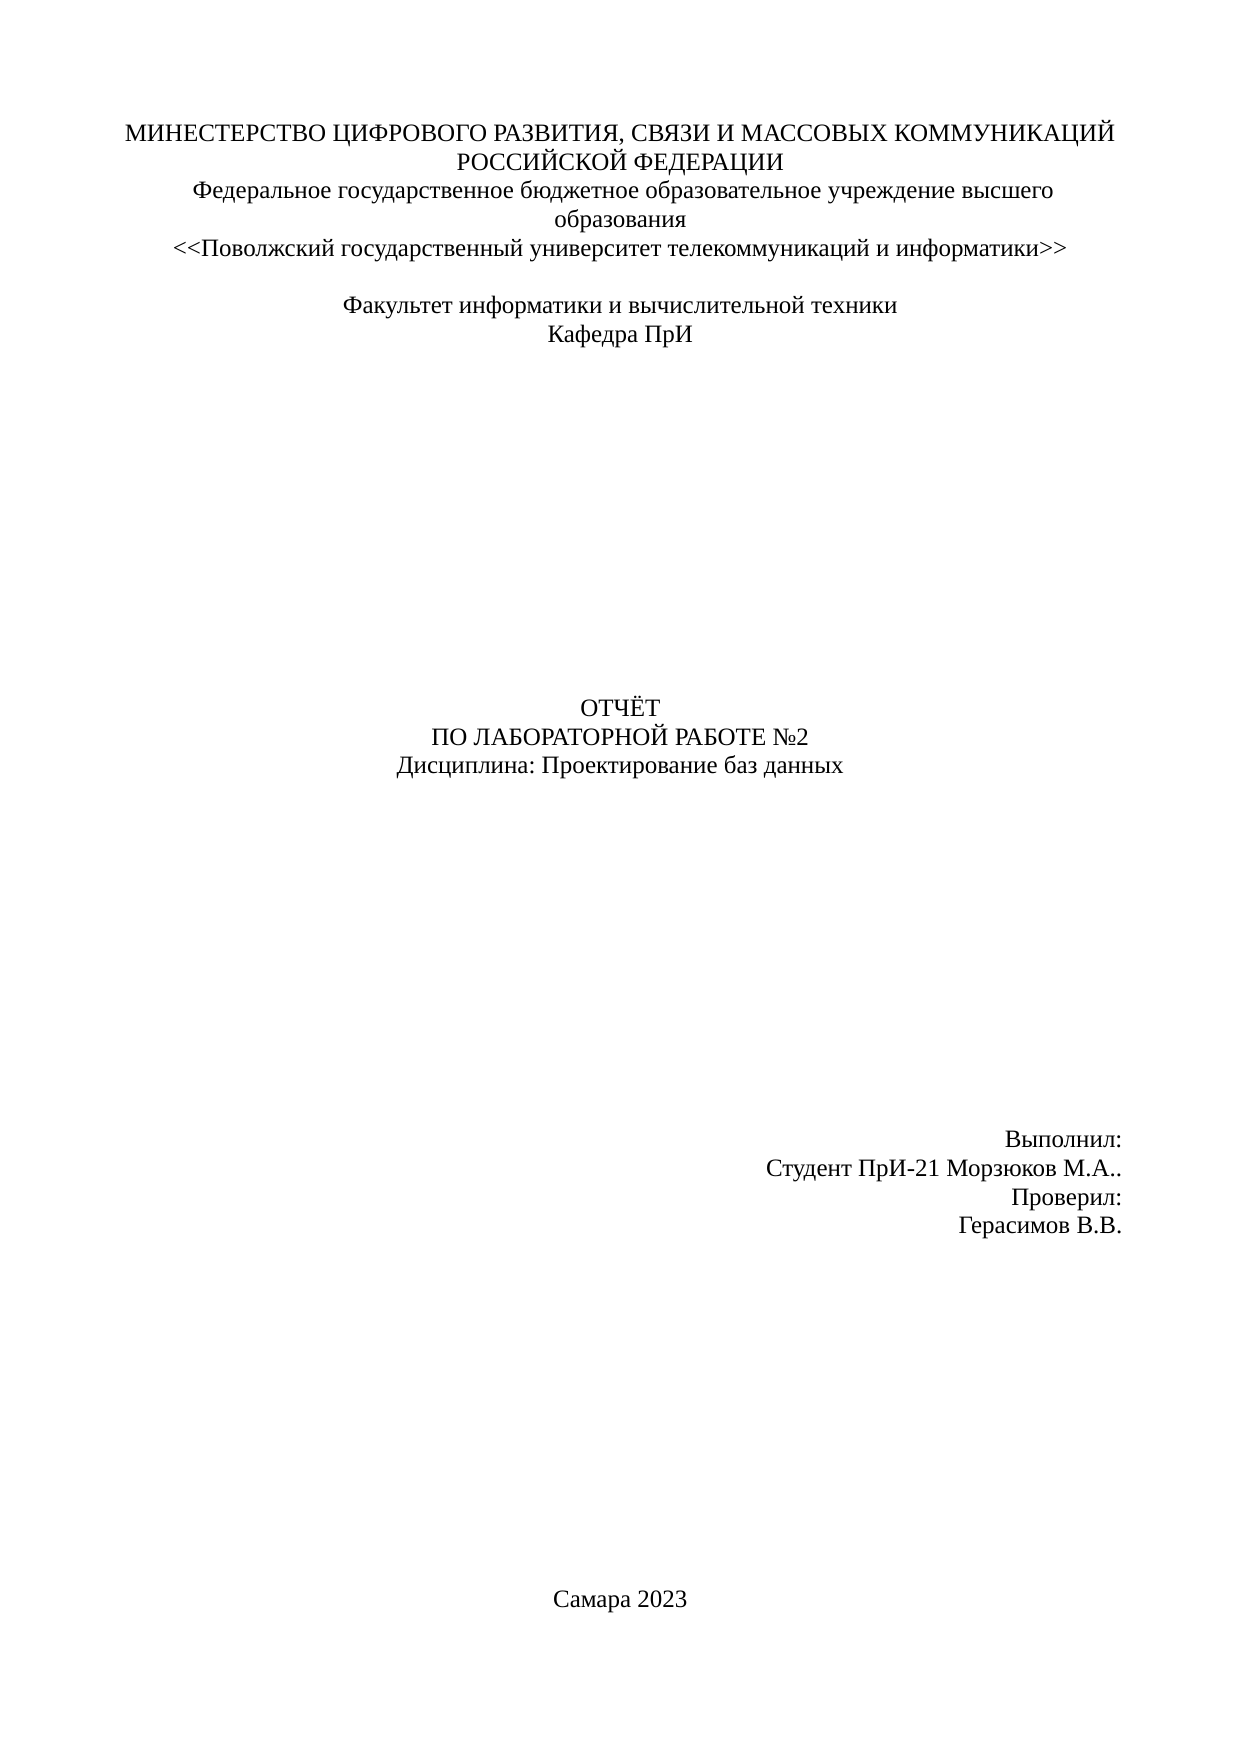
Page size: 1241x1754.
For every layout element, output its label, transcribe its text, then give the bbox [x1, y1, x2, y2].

text <<Поволжский государственный университет телекоммуникаций и информатики>> [118, 233, 1122, 262]
text Герасимов В.В. [118, 1211, 1122, 1239]
text МИНЕСТЕРСТВО ЦИФРОВОГО РАЗВИТИЯ, СВЯЗИ И МАССОВЫХ КОММУНИКАЦИЙ РОССИЙСКОЙ ФЕДЕРАЦИИ [118, 118, 1122, 176]
text Федеральное государственное бюджетное образовательное учреждение высшего образования [118, 176, 1122, 233]
text Самара 2023 [118, 1584, 1122, 1613]
text Факультет информатики и вычислительной техники [118, 291, 1122, 319]
text Проверил: [118, 1182, 1122, 1211]
text Дисциплина: Проектирование баз данных [118, 751, 1122, 779]
text Студент ПрИ-21 Морзюков М.А.. [118, 1153, 1122, 1182]
text ОТЧЁТ [118, 693, 1122, 722]
text ПО ЛАБОРАТОРНОЙ РАБОТЕ №2 [118, 722, 1122, 751]
text Кафедра ПрИ [118, 319, 1122, 348]
text Выполнил: [118, 1124, 1122, 1153]
